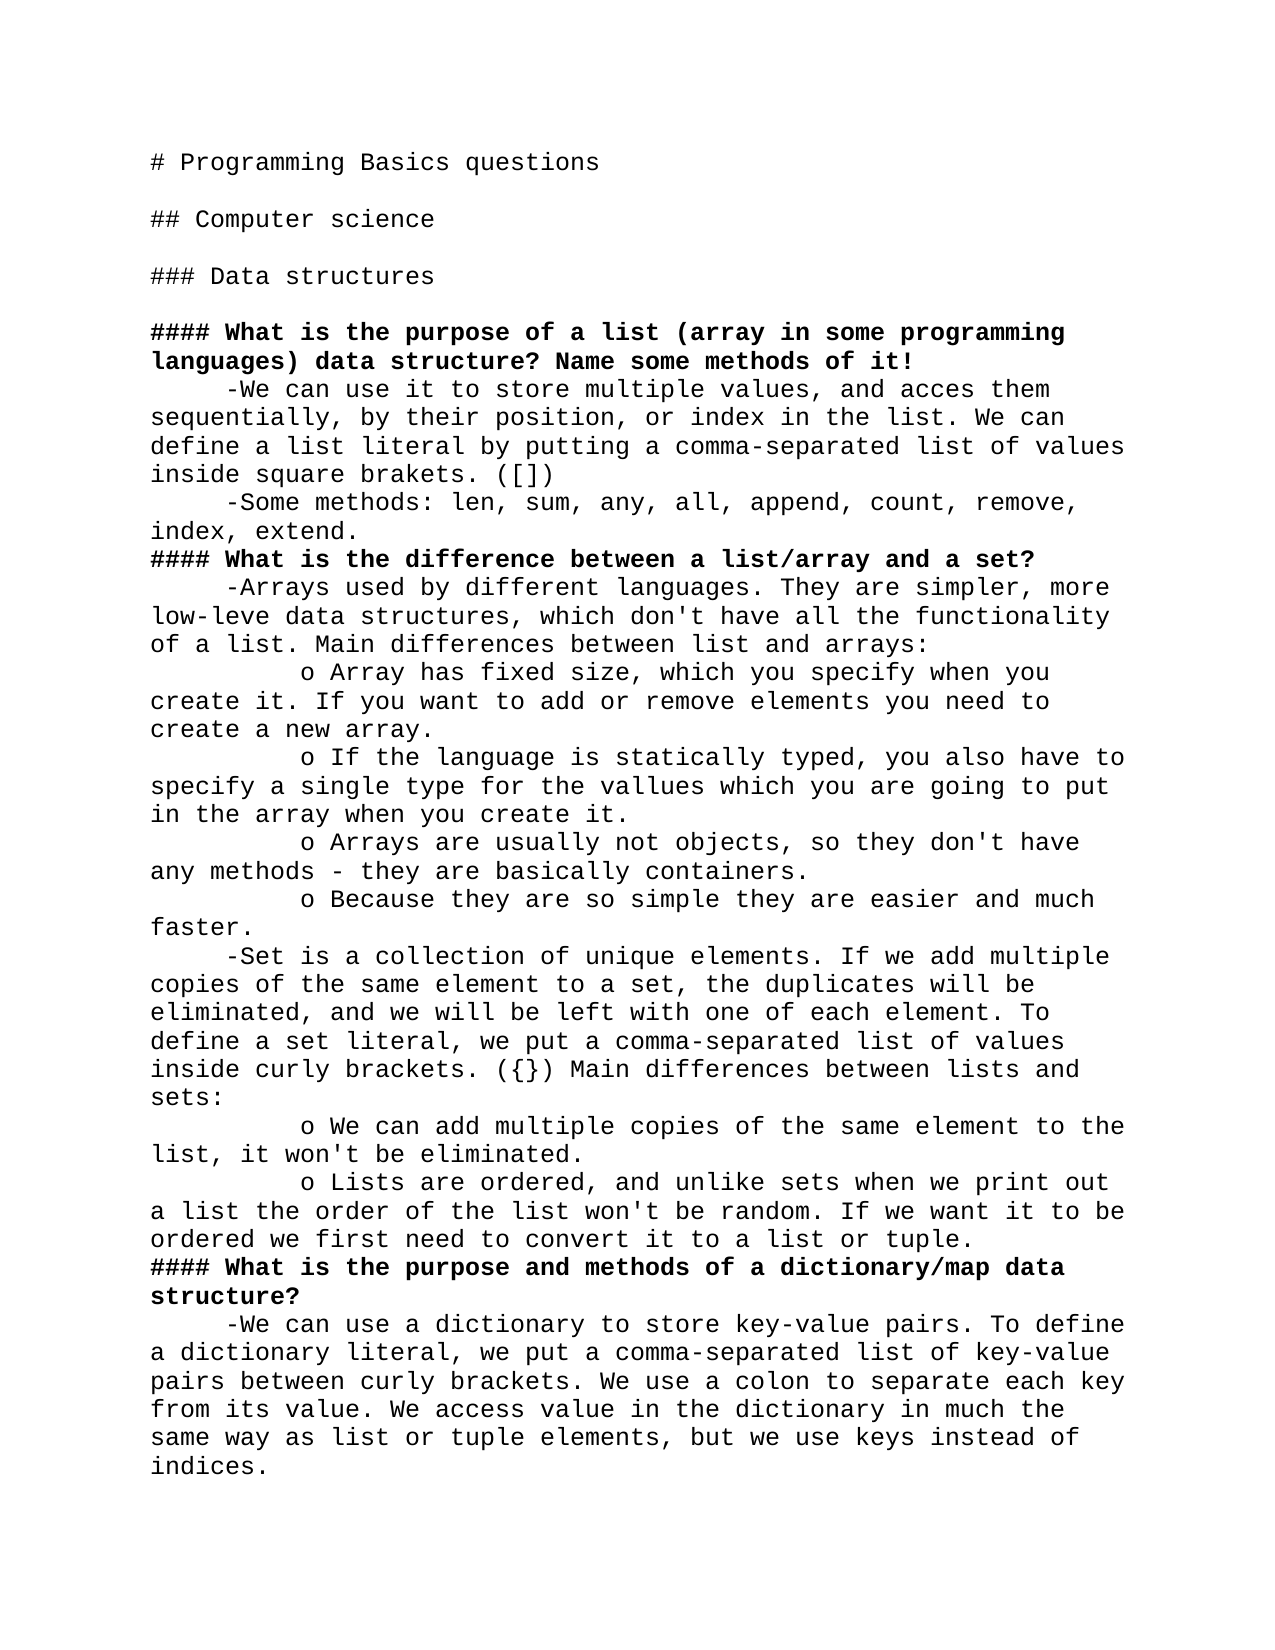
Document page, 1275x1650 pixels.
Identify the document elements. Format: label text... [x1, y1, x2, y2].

text -Arrays used by different languages. They are simpler, more low-leve data structures, which don't have all the functionality of a list. Main differences between list and arrays: [150, 575, 1125, 660]
text ## Computer science [150, 207, 1125, 235]
text o We can add multiple copies of the same element to the list, it won't be eliminated. [150, 1113, 1125, 1170]
text o If the language is statically typed, you also have to specify a single type for the vallues which you are going to put in the array when you create it. [150, 745, 1125, 830]
text -We can use a dictionary to store key-value pairs. To define a dictionary literal, we put a comma-separated list of key-value pairs between curly brackets. We use a colon to separate each key from its value. We access value in the dictionary in much the same way as list or tuple elements, but we use keys instead of indices. [150, 1312, 1125, 1482]
text -We can use it to store multiple values, and acces them sequentially, by their position, or index in the list. We can define a list literal by putting a comma-separated list of values inside square brakets. ([]) [150, 377, 1125, 490]
text # Programming Basics questions [150, 150, 1125, 178]
text o Arrays are usually not objects, so they don't have any methods - they are basically containers. [150, 830, 1125, 887]
text #### What is the purpose and methods of a dictionary/map data structure? [150, 1255, 1125, 1312]
text #### What is the difference between a list/array and a set? [150, 547, 1125, 575]
text ### Data structures [150, 263, 1125, 292]
text o Lists are ordered, and unlike sets when we print out a list the order of the list won't be random. If we want it to be ordered we first need to convert it to a list or tuple. [150, 1170, 1125, 1255]
text -Some methods: len, sum, any, all, append, count, remove, index, extend. [150, 490, 1125, 547]
text o Array has fixed size, which you specify when you create it. If you want to add or remove elements you need to create a new array. [150, 660, 1125, 745]
text #### What is the purpose of a list (array in some programming languages) data structure? Name some methods of it! [150, 320, 1125, 377]
text o Because they are so simple they are easier and much faster. [150, 887, 1125, 943]
text -Set is a collection of unique elements. If we add multiple copies of the same element to a set, the duplicates will be eliminated, and we will be left with one of each element. To define a set literal, we put a comma-separated list of values inside curly brackets. ({}) Main differences between lists and sets: [150, 943, 1125, 1113]
